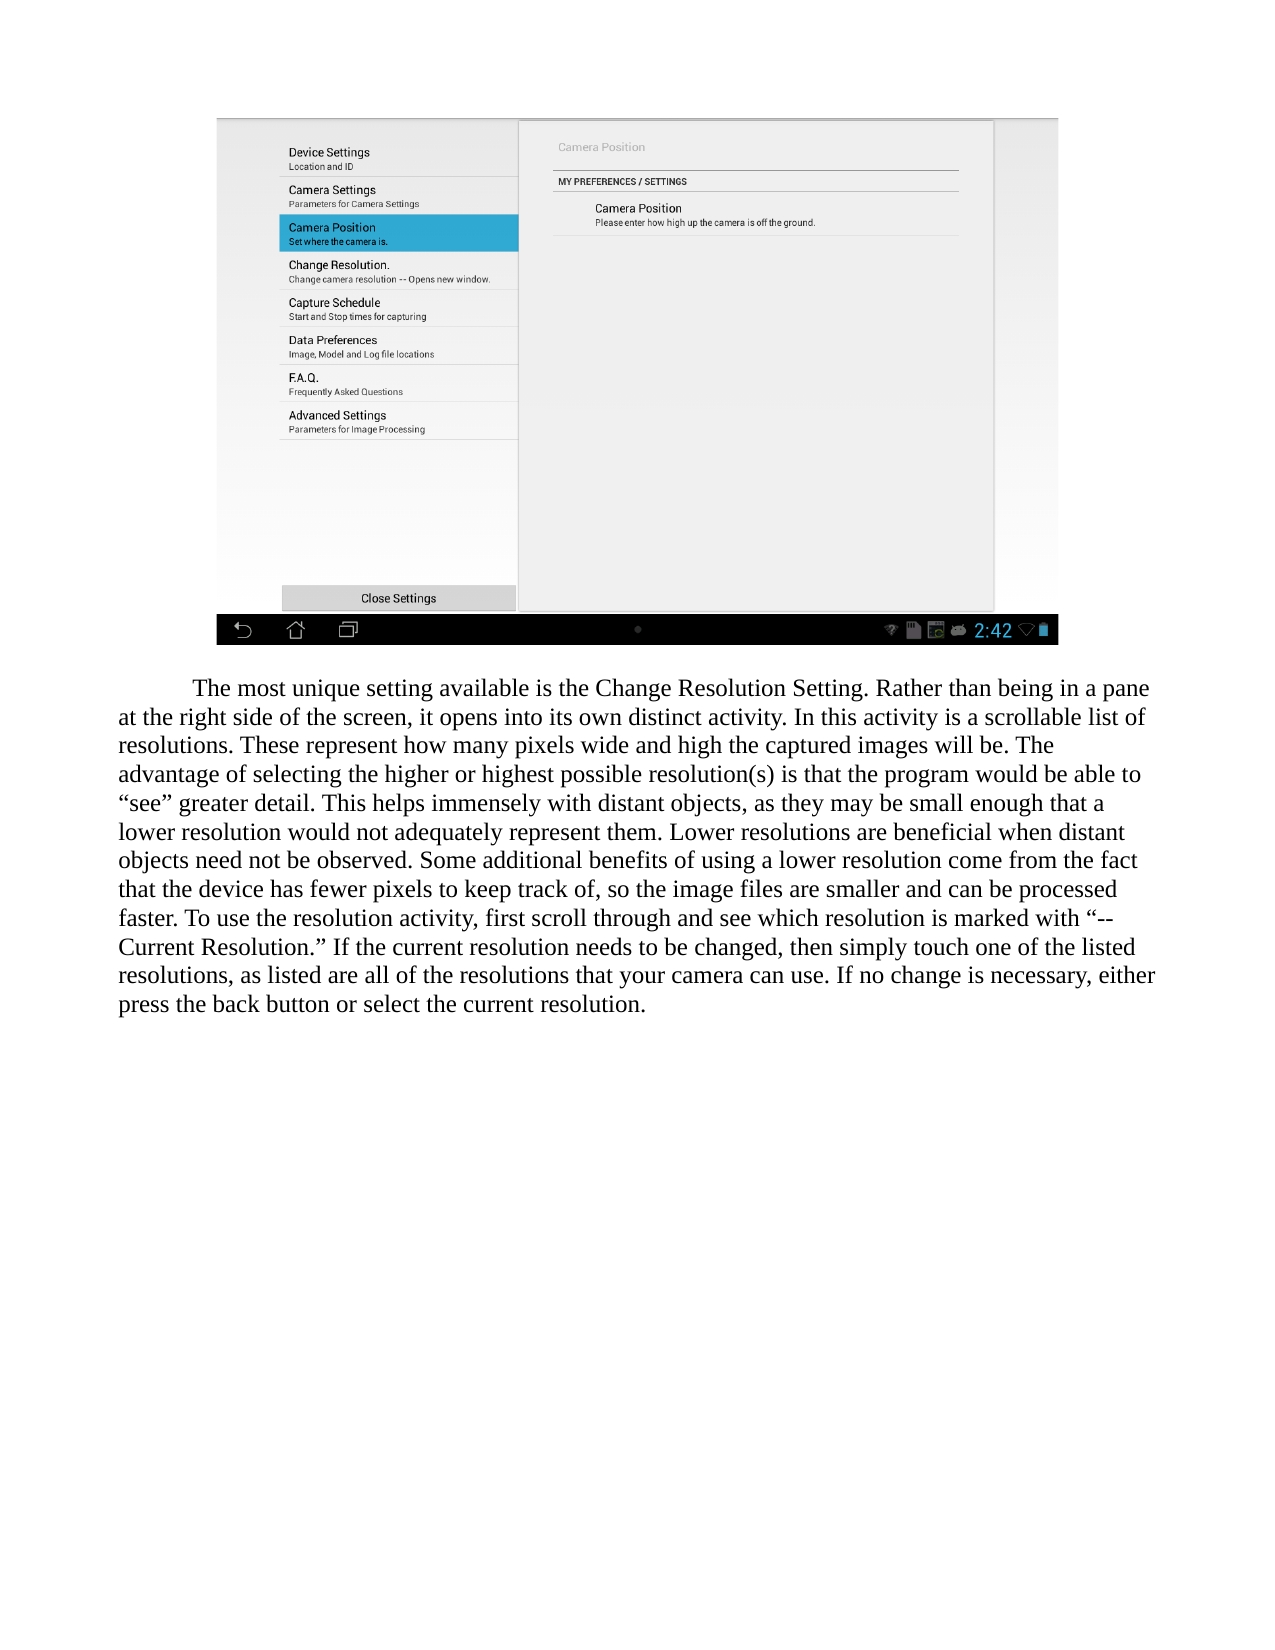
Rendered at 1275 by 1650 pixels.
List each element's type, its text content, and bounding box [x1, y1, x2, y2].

picture [216, 118, 1059, 645]
text The most unique setting available is the Change Resolution Setting. Rather than being in a pane at the right side of the screen, it opens into its own distinct activity. In this activity is a scrollable list of resolutions. These represent how many pixels wide and high the captured images will be. The advantage of selecting the higher or highest possible resolution(s) is that the program would be able to “see” greater detail. This helps immensely with distant objects, as they may be small enough that a lower resolution would not adequately represent them. Lower resolutions are beneficial when distant objects need not be observed. Some additional benefits of using a lower resolution come from the fact that the device has fewer pixels to keep track of, so the image files are smaller and can be processed faster. To use the resolution activity, first scroll through and see which resolution is marked with “-- Current Resolution.” If the current resolution needs to be changed, then simply touch one of the listed resolutions, as listed are all of the resolutions that your camera can use. If no change is necessary, either press the back button or select the current resolution. [118, 673, 1157, 1018]
